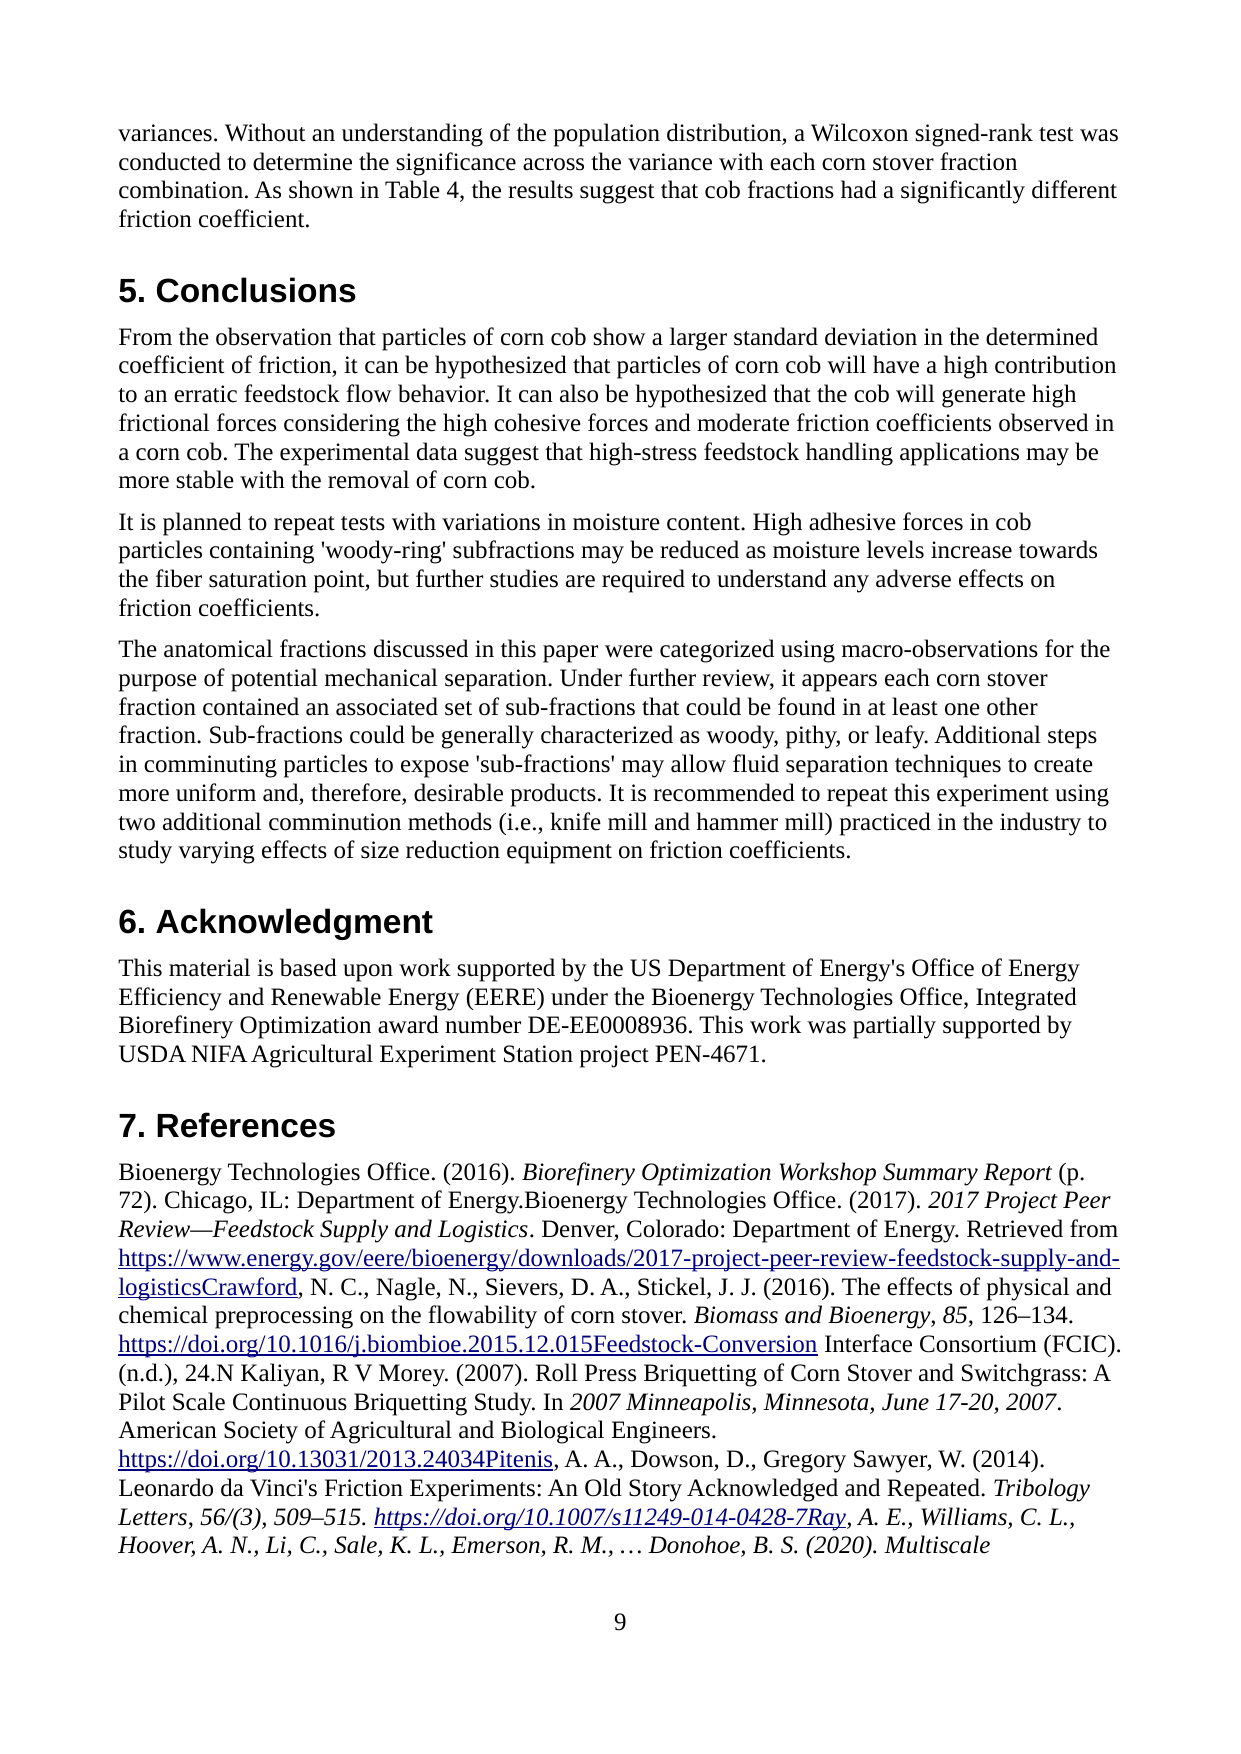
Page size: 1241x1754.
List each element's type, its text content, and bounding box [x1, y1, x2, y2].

text It is planned to repeat tests with variations in moisture content. High adhesive forces in cob particles containing 'woody-ring' subfractions may be reduced as moisture levels increase towards the fiber saturation point, but further studies are required to understand any adverse effects on friction coefficients. [118, 507, 1122, 622]
text From the observation that particles of corn cob show a larger standard deviation in the determined coefficient of friction, it can be hypothesized that particles of corn cob will have a high contribution to an erratic feedstock flow behavior. It can also be hypothesized that the cob will generate high frictional forces considering the high cohesive forces and moderate friction coefficients observed in a corn cob. The experimental data suggest that high-stress feedstock handling applications may be more stable with the removal of corn cob. [118, 322, 1122, 494]
subtitle Conclusions [118, 271, 1122, 309]
text The anatomical fractions discussed in this paper were categorized using macro-observations for the purpose of potential mechanical separation. Under further review, it appears each corn stover fraction contained an associated set of sub-fractions that could be found in at least one other fraction. Sub-fractions could be generally characterized as woody, pithy, or leafy. Additional steps in comminuting particles to expose 'sub-fractions' may allow fluid separation techniques to create more uniform and, therefore, desirable products. It is recommended to repeat this experiment using two additional comminution methods (i.e., knife mill and hammer mill) practiced in the industry to study varying effects of size reduction equipment on friction coefficients. [118, 634, 1122, 864]
text variances. Without an understanding of the population distribution, a Wilcoxon signed-rank test was conducted to determine the significance across the variance with each corn stover fraction combination. As shown in Table 4, the results suggest that cob fractions had a significantly different friction coefficient. [118, 118, 1122, 233]
subtitle Acknowledgment [118, 902, 1122, 940]
text This material is based upon work supported by the US Department of Energy's Office of Energy Efficiency and Renewable Energy (EERE) under the Bioenergy Technologies Office, Integrated Biorefinery Optimization award number DE-EE0008936. This work was partially supported by USDA NIFA Agricultural Experiment Station project PEN-4671. [118, 953, 1122, 1068]
subtitle References [118, 1105, 1122, 1144]
text Bioenergy Technologies Office. (2016). Biorefinery Optimization Workshop Summary Report (p. 72). Chicago, IL: Department of Energy.Bioenergy Technologies Office. (2017). 2017 Project Peer Review—Feedstock Supply and Logistics. Denver, Colorado: Department of Energy. Retrieved from https://www.energy.gov/eere/bioenergy/downloads/2017-project-peer-review-feedstock-supply-and-logisticsCrawford, N. C., Nagle, N., Sievers, D. A., Stickel, J. J. (2016). The effects of physical and chemical preprocessing on the flowability of corn stover. Biomass and Bioenergy, 85, 126–134. https://doi.org/10.1016/j.biombioe.2015.12.015Feedstock-Conversion Interface Consortium (FCIC). (n.d.), 24.N Kaliyan, R V Morey. (2007). Roll Press Briquetting of Corn Stover and Switchgrass: A Pilot Scale Continuous Briquetting Study. In 2007 Minneapolis, Minnesota, June 17-20, 2007. American Society of Agricultural and Biological Engineers. https://doi.org/10.13031/2013.24034Pitenis, A. A., Dowson, D., Gregory Sawyer, W. (2014). Leonardo da Vinci's Friction Experiments: An Old Story Acknowledged and Repeated. Tribology Letters, 56/(3), 509–515. https://doi.org/10.1007/s11249-014-0428-7Ray, A. E., Williams, C. L., Hoover, A. N., Li, C., Sale, K. L., Emerson, R. M., … Donohoe, B. S. (2020). Multiscale [118, 1157, 1122, 1559]
